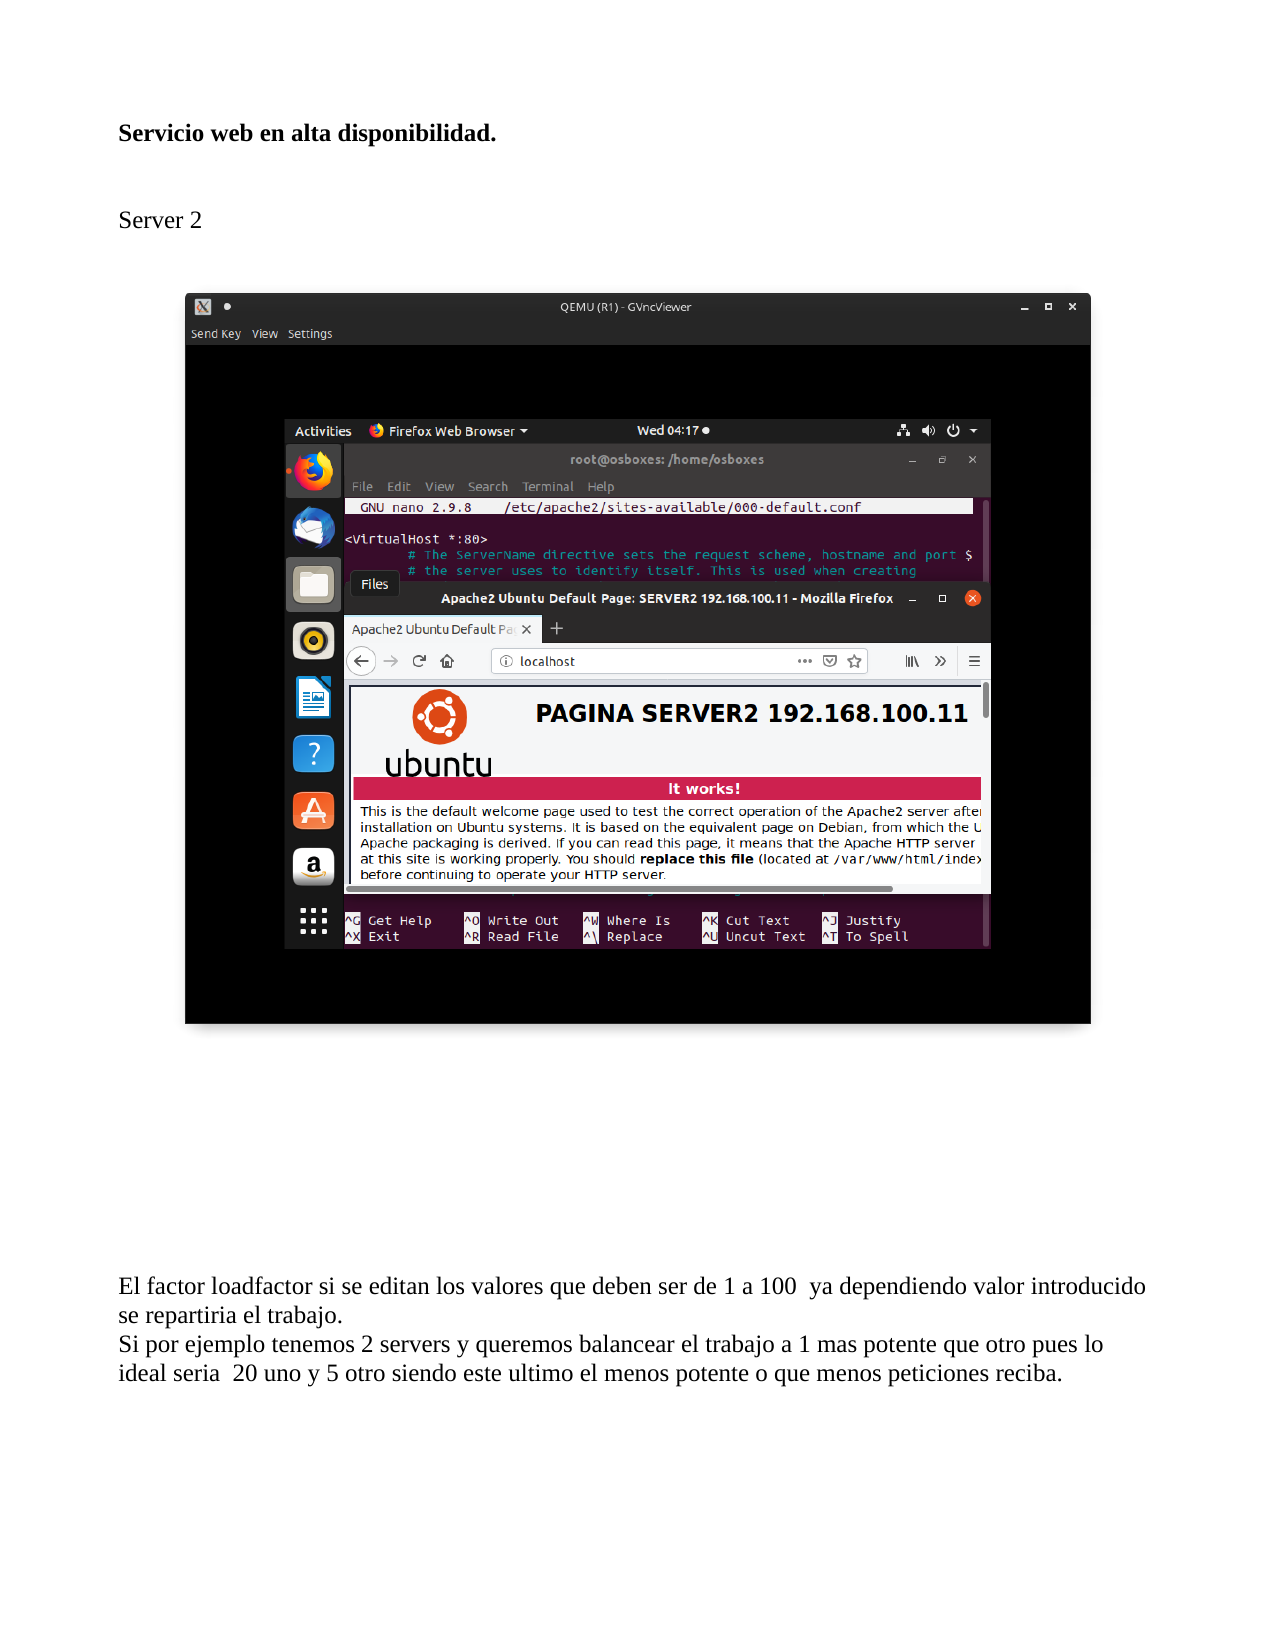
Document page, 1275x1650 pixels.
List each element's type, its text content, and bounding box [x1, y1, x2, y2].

text Si por ejemplo tenemos 2 servers y queremos balancear el trabajo a 1 mas potente que otro pues lo ideal seria 20 uno y 5 otro siendo este ultimo el menos potente o que menos peticiones reciba. [118, 1329, 1157, 1386]
text El factor loadfactor si se editan los valores que deben ser de 1 a 100 ya dependiendo valor introducido se repartiria el trabajo. [118, 1271, 1157, 1329]
picture [118, 262, 1157, 1099]
text Server 2 [118, 205, 1157, 234]
